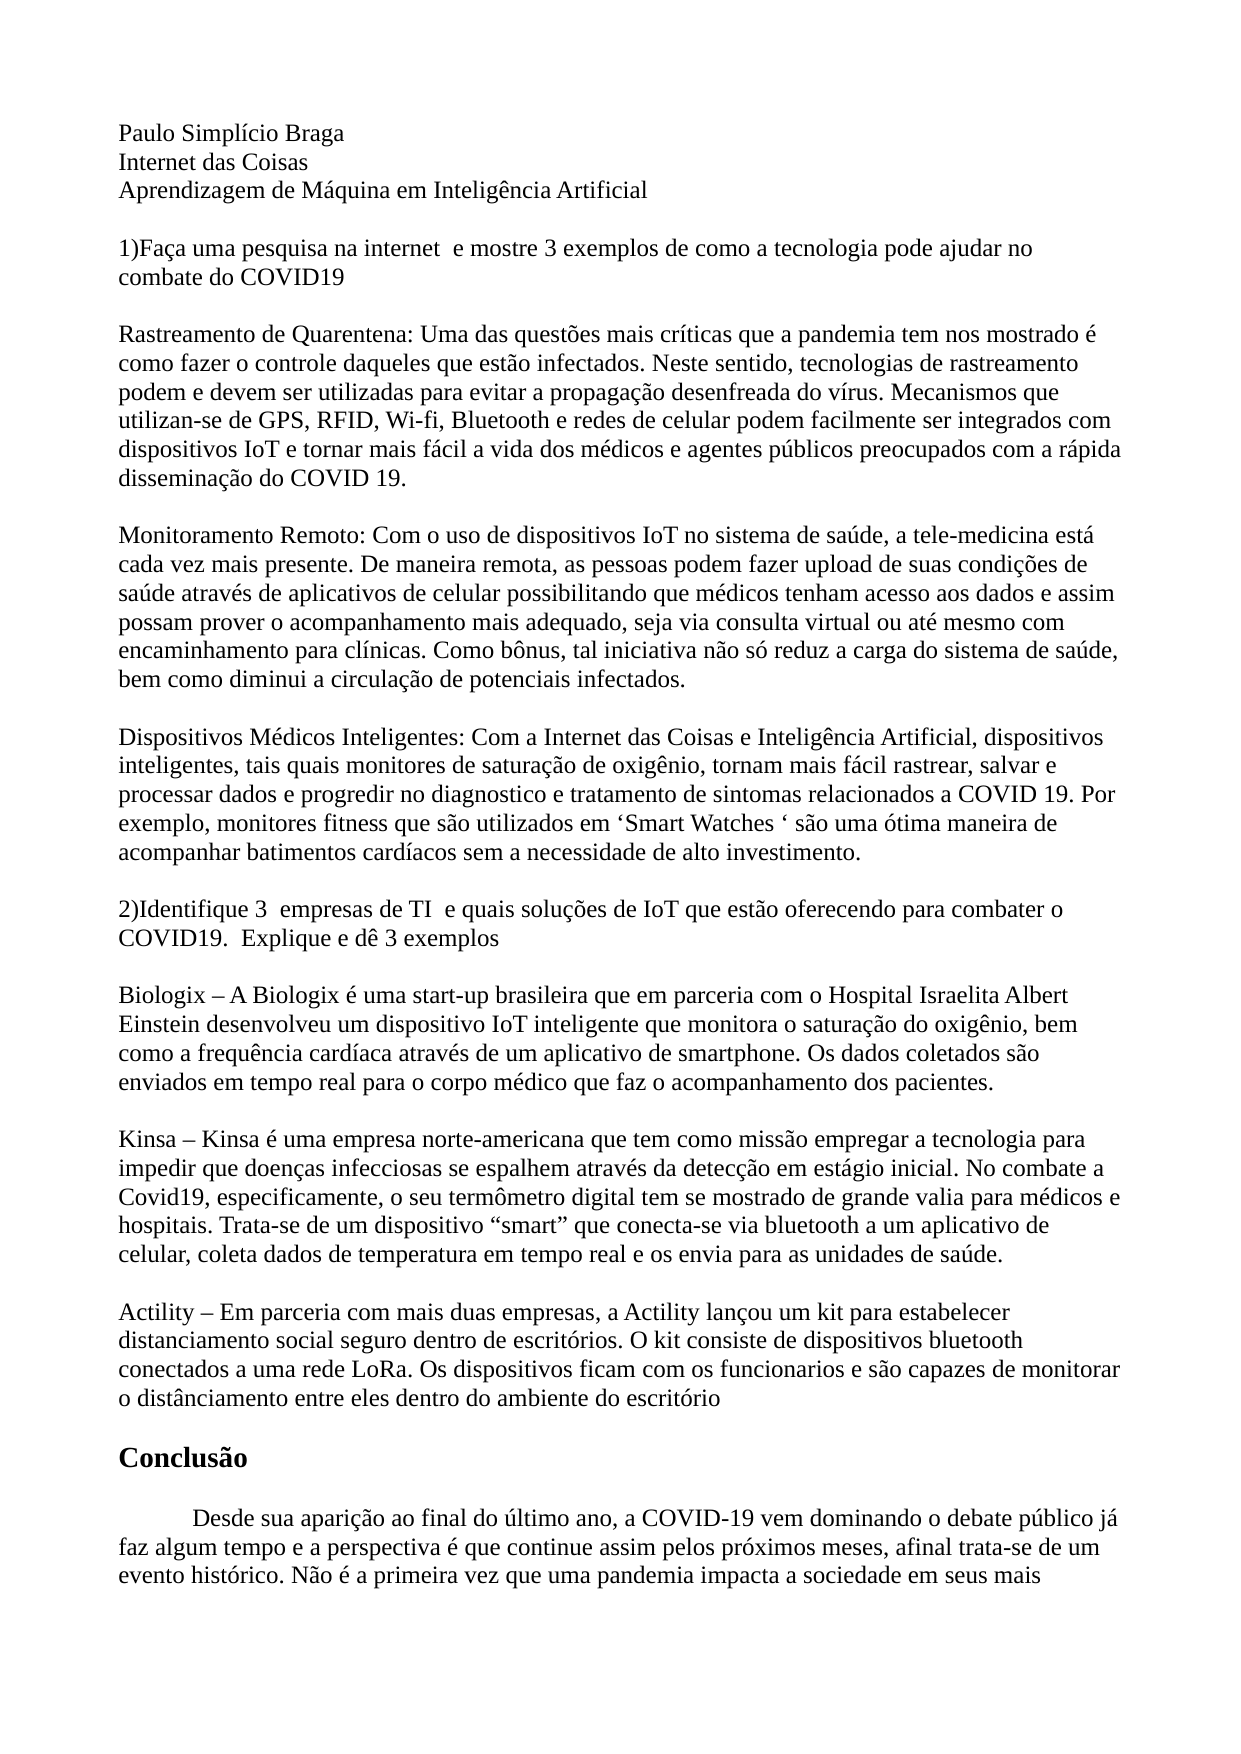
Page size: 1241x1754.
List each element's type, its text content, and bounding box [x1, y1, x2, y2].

text Kinsa – Kinsa é uma empresa norte-americana que tem como missão empregar a tecnologia para impedir que doenças infecciosas se espalhem através da detecção em estágio inicial. No combate a Covid19, especificamente, o seu termômetro digital tem se mostrado de grande valia para médicos e hospitais. Trata-se de um dispositivo “smart” que conecta-se via bluetooth a um aplicativo de celular, coleta dados de temperatura em tempo real e os envia para as unidades de saúde. [118, 1124, 1122, 1268]
text Actility – Em parceria com mais duas empresas, a Actility lançou um kit para estabelecer distanciamento social seguro dentro de escritórios. O kit consiste de dispositivos bluetooth conectados a uma rede LoRa. Os dispositivos ficam com os funcionarios e são capazes de monitorar o distânciamento entre eles dentro do ambiente do escritório [118, 1297, 1122, 1412]
text 2)Identifique 3 empresas de TI e quais soluções de IoT que estão oferecendo para combater o COVID19. Explique e dê 3 exemplos [118, 894, 1122, 952]
text Internet das Coisas [118, 147, 1122, 176]
text Aprendizagem de Máquina em Inteligência Artificial [118, 176, 1122, 204]
text Rastreamento de Quarentena: Uma das questões mais críticas que a pandemia tem nos mostrado é como fazer o controle daqueles que estão infectados. Neste sentido, tecnologias de rastreamento podem e devem ser utilizadas para evitar a propagação desenfreada do vírus. Mecanismos que utilizan-se de GPS, RFID, Wi-fi, Bluetooth e redes de celular podem facilmente ser integrados com dispositivos IoT e tornar mais fácil a vida dos médicos e agentes públicos preocupados com a rápida disseminação do COVID 19. [118, 319, 1122, 492]
text Desde sua aparição ao final do último ano, a COVID-19 vem dominando o debate público já faz algum tempo e a perspectiva é que continue assim pelos próximos meses, afinal trata-se de um evento histórico. Não é a primeira vez que uma pandemia impacta a sociedade em seus mais [118, 1503, 1122, 1589]
text Paulo Simplício Braga [118, 118, 1122, 147]
text 1)Faça uma pesquisa na internet e mostre 3 exemplos de como a tecnologia pode ajudar no combate do COVID19 [118, 233, 1122, 291]
text Biologix – A Biologix é uma start-up brasileira que em parceria com o Hospital Israelita Albert Einstein desenvolveu um dispositivo IoT inteligente que monitora o saturação do oxigênio, bem como a frequência cardíaca através de um aplicativo de smartphone. Os dados coletados são enviados em tempo real para o corpo médico que faz o acompanhamento dos pacientes. [118, 981, 1122, 1096]
text Dispositivos Médicos Inteligentes: Com a Internet das Coisas e Inteligência Artificial, dispositivos inteligentes, tais quais monitores de saturação de oxigênio, tornam mais fácil rastrear, salvar e processar dados e progredir no diagnostico e tratamento de sintomas relacionados a COVID 19. Por exemplo, monitores fitness que são utilizados em ‘Smart Watches ‘ são uma ótima maneira de acompanhar batimentos cardíacos sem a necessidade de alto investimento. [118, 722, 1122, 866]
text Monitoramento Remoto: Com o uso de dispositivos IoT no sistema de saúde, a tele-medicina está cada vez mais presente. De maneira remota, as pessoas podem fazer upload de suas condições de saúde através de aplicativos de celular possibilitando que médicos tenham acesso aos dados e assim possam prover o acompanhamento mais adequado, seja via consulta virtual ou até mesmo com encaminhamento para clínicas. Como bônus, tal iniciativa não só reduz a carga do sistema de saúde, bem como diminui a circulação de potenciais infectados. [118, 521, 1122, 693]
text Conclusão [118, 1441, 1122, 1474]
